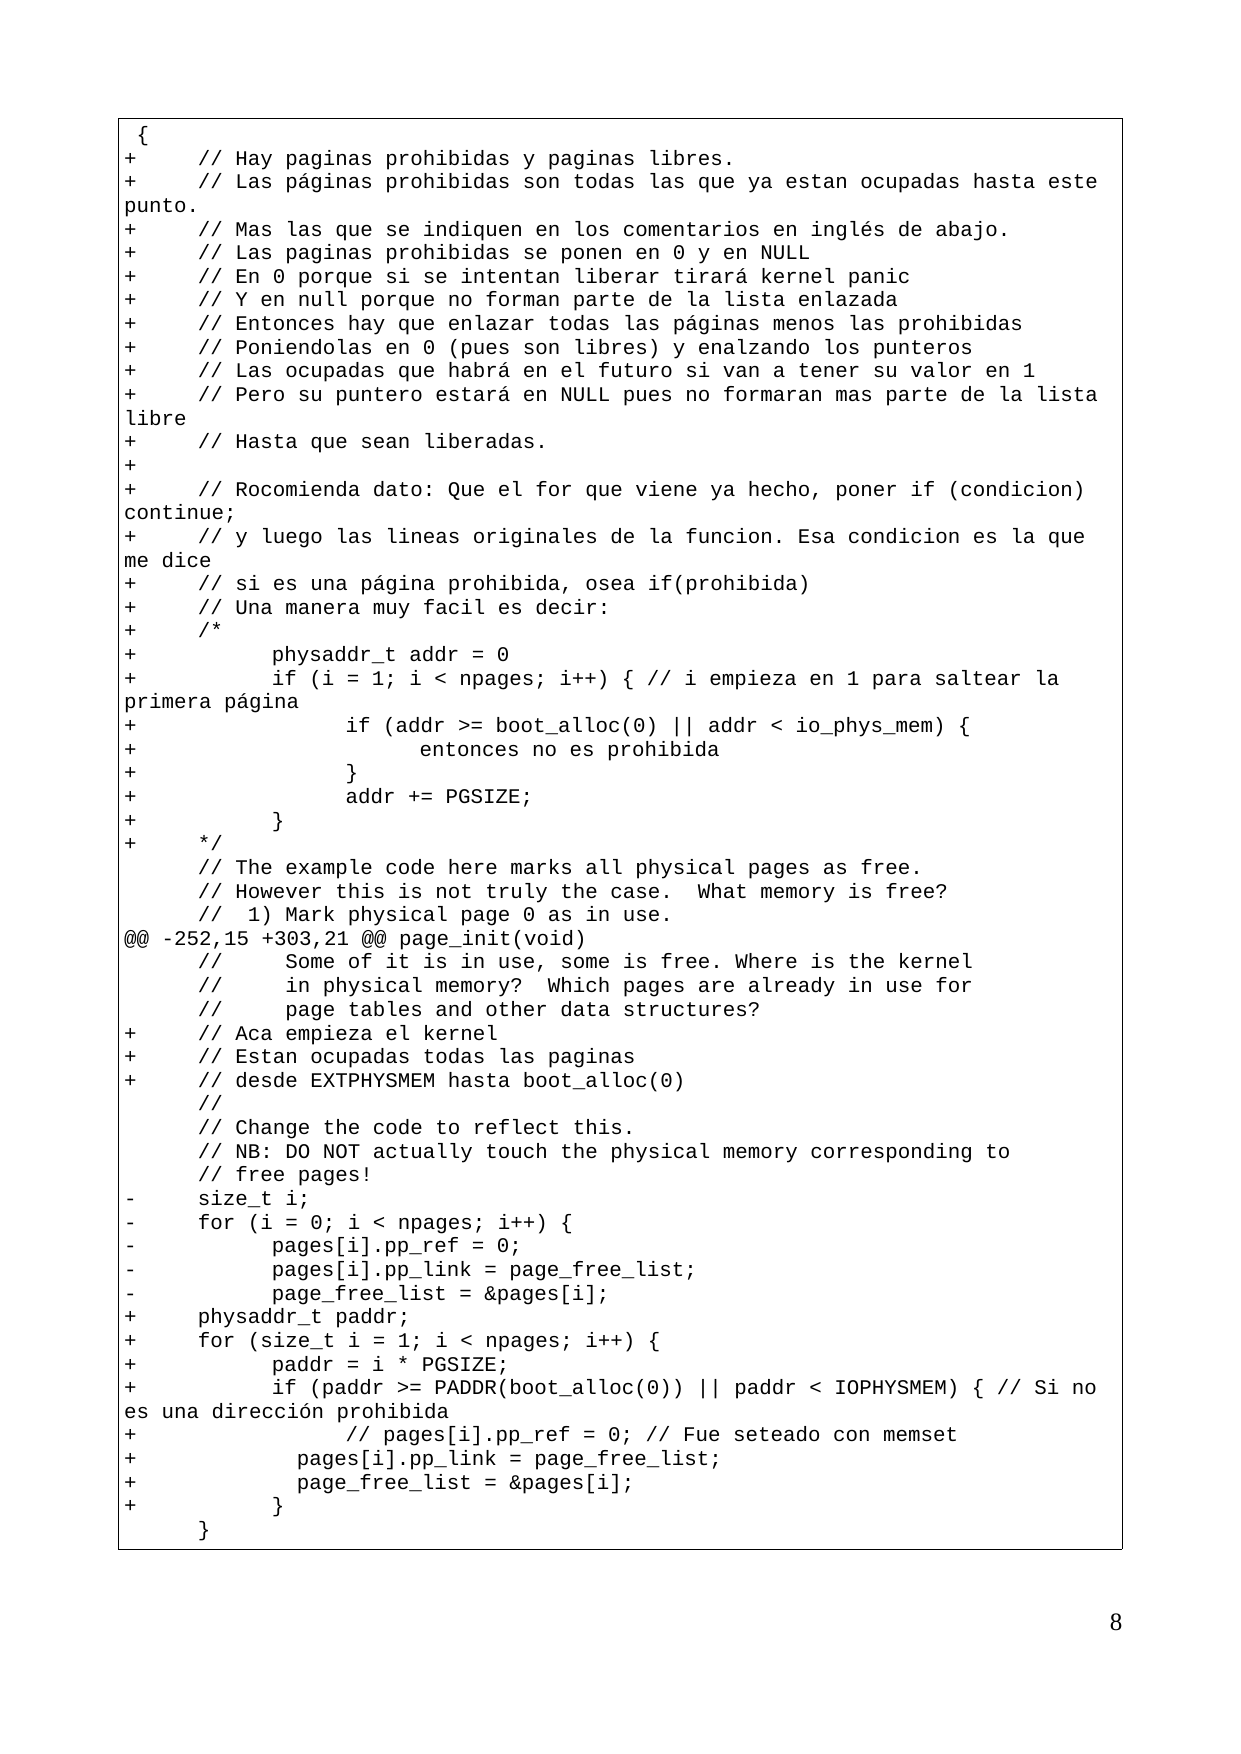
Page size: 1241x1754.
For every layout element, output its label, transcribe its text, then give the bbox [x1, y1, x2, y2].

table_header diff --git a/kern/entry.S b/kern/entry.S index 6c58826..025b11f 100644 --- a/kern/entry.S +++ b/kern/entry.S @@ -57,6 +57,13 @@ entry: # is defined in entrypgdir.c. movl $(RELOC(entry_pgdir)), %eax movl %eax, %cr3 + + # Configuro el registro cr4 + # para large pages + movl %cr4, %eax + orl $(CR4_PSE), %eax + movl %eax, %cr4 + # Turn on paging. movl %cr0, %eax orl $(CR0_PE|CR0_PG|CR0_WP), %eax diff --git a/kern/entrypgdir.c b/kern/entrypgdir.c index 4f324d1..3c8d81c 100644 --- a/kern/entrypgdir.c +++ b/kern/entrypgdir.c @@ -21,14 +21,15 @@ __attribute__((__aligned__(PGSIZE))) pde_t entry_pgdir[NPDENTRIES] = { // Map VA's [0, 4MB) to PA's [0, 4MB) [0] - = ((uintptr_t)entry_pgtable - KERNBASE) + PTE_P, + = (0) + PTE_P + PTE_PS, // Map VA's [KERNBASE, KERNBASE+4MB) to PA's [0, 4MB) [KERNBASE>>PDXSHIFT] - = ((uintptr_t)entry_pgtable - KERNBASE) + PTE_P + PTE_W + = (0) + PTE_P + PTE_W + PTE_PS }; // Entry 0 of the page table maps to physical page 0, entry 1 to // physical page 1, etc. +#if 0 __attribute__((__aligned__(PGSIZE))) pte_t entry_pgtable[NPTENTRIES] = { 0x000000 | PTE_P | PTE_W, @@ -1056,4 +1057,4 @@ pte_t entry_pgtable[NPTENTRIES] = { 0x3fe000 | PTE_P | PTE_W, 0x3ff000 | PTE_P | PTE_W, }; - +#endif diff --git a/kern/pmap.c b/kern/pmap.c index 88608e7..b215169 100644 --- a/kern/pmap.c +++ b/kern/pmap.c @@ -106,7 +106,20 @@ boot_alloc(uint32_t n) // // LAB 2: Your code here. - return NULL; + // Están mapeados menos de 4 MB + // por lo que no podemos pedir + // más memoria que eso + if ((uintptr_t)ROUNDUP(nextfree + n, PGSIZE) > (KERNBASE + (4 << 20))) { + panic("boot_alloc: out of memory"); + } + + result = nextfree; + + if (n > 0) { + nextfree = ROUNDUP(nextfree + n, PGSIZE); + } + + return result; } // Set up a two-level page table: @@ -127,9 +140,6 @@ mem_init(void) // Find out how much memory the machine has (npages & npages_basemem). i386_detect_memory(); - // Remove this line when you're ready to test this function. - panic("mem_init: This function is not finished\n"); - ////////////////////////////////////////////////////////////////////// // create initial page directory. kern_pgdir = (pde_t *) boot_alloc(PGSIZE); @@ -154,7 +164,9 @@ mem_init(void) // to initialize all fields of each struct PageInfo to 0. // Your code goes here: - + pages = (struct PageInfo *) boot_alloc(npages * sizeof(struct PageInfo)); + memset(pages, 0, npages * sizeof(struct PageInfo)); + ////////////////////////////////////////////////////////////////////// // Now that we've allocated the initial kernel data structures, we set // up the list of free physical pages. Once we've done so, all further @@ -165,7 +177,12 @@ mem_init(void) check_page_free_list(1); check_page_alloc(); + + // Remove this line when you're ready to test this function. + // panic("mem_init: This function is not finished\n"); + check_page(); + ////////////////////////////////////////////////////////////////////// // Now we set up virtual memory @@ -178,6 +195,13 @@ mem_init(void) // - pages itself -- kernel RW, user NONE // Your code goes here: + // Mapeo en kern_pgdir, UVPT - UPAGES direcciones virtuales a partir de UPAGES + // a direcciones físicas a partir de donde comienza el struct page info pages. + + //page_insert (pde_t *pgdir, struct PageInfo *pp, void *va, int perm) + //boot_map_region(pde_t *pgdir, uintptr_t va, size_t size, physaddr_t pa, int perm) + boot_map_region(kern_pgdir, UPAGES, ROUNDUP(npages * sizeof(struct PageInfo), PGSIZE), PADDR(pages), PTE_U | PTE_P); + ////////////////////////////////////////////////////////////////////// // Use the physical memory that 'bootstack' refers to as the kernel // stack. The kernel stack grows down from virtual address KSTACKTOP. @@ -189,6 +213,7 @@ mem_init(void) // overwrite memory. Known as a "guard page". // Permissions: kernel RW, user NONE // Your code goes here: + boot_map_region(kern_pgdir, KSTACKTOP - KSTKSIZE, KSTKSIZE, PADDR(bootstack), PTE_W | PTE_P); ////////////////////////////////////////////////////////////////////// // Map all of physical memory at KERNBASE. @@ -198,6 +223,7 @@ mem_init(void) // we just set up the mapping anyway. // Permissions: kernel RW, user NONE // Your code goes here: + boot_map_region(kern_pgdir, KERNBASE, 0xffffffff - KERNBASE + 1, 0, PTE_W | PTE_P); // Check that the initial page directory has been set up correctly. check_kern_pgdir(); @@ -239,6 +265,31 @@ mem_init(void) void page_init(void) { + // Hay paginas prohibidas y paginas libres. + // Las páginas prohibidas son todas las que ya estan ocupadas hasta este punto. + // Mas las que se indiquen en los comentarios en inglés de abajo. + // Las paginas prohibidas se ponen en 0 y en NULL + // En 0 porque si se intentan liberar tirará kernel panic + // Y en null porque no forman parte de la lista enlazada + // Entonces hay que enlazar todas las páginas menos las prohibidas + // Poniendolas en 0 (pues son libres) y enalzando los punteros + // Las ocupadas que habrá en el futuro si van a tener su valor en 1 + // Pero su puntero estará en NULL pues no formaran mas parte de la lista libre + // Hasta que sean liberadas. + + // Rocomienda dato: Que el for que viene ya hecho, poner if (condicion) continue; + // y luego las lineas originales de la funcion. Esa condicion es la que me dice + // si es una página prohibida, osea if(prohibida) + // Una manera muy facil es decir: + /* + physaddr_t addr = 0 + if (i = 1; i < npages; i++) { // i empieza en 1 para saltear la primera página + if (addr >= boot_alloc(0) || addr < io_phys_mem) { + entonces no es prohibida + } + addr += PGSIZE; + } + */ // The example code here marks all physical pages as free. // However this is not truly the case. What memory is free? // 1) Mark physical page 0 as in use. @@ -252,15 +303,21 @@ page_init(void) // Some of it is in use, some is free. Where is the kernel // in physical memory? Which pages are already in use for // page tables and other data structures? + // Aca empieza el kernel + // Estan ocupadas todas las paginas + // desde EXTPHYSMEM hasta boot_alloc(0) // // Change the code to reflect this. // NB: DO NOT actually touch the physical memory corresponding to // free pages! - size_t i; - for (i = 0; i < npages; i++) { - pages[i].pp_ref = 0; - pages[i].pp_link = page_free_list; - page_free_list = &pages[i]; + physaddr_t paddr; + for (size_t i = 1; i < npages; i++) { + paddr = i * PGSIZE; + if (paddr >= PADDR(boot_alloc(0)) || paddr < IOPHYSMEM) { // Si no es una dirección prohibida + // pages[i].pp_ref = 0; // Fue seteado con memset + pages[i].pp_link = page_free_list; + page_free_list = &pages[i]; + } } } @@ -280,7 +337,21 @@ struct PageInfo * page_alloc(int alloc_flags) { // Fill this function in - return 0; + if (page_free_list) { + struct PageInfo * page = page_free_list; + page_free_list = page->pp_link; + page->pp_link = NULL; + + if (alloc_flags & ALLOC_ZERO) { + // Seteamos a cero la pagina fisica + // no el struct PageInfo + memset(page2kva(page), 0, PGSIZE); + } + + return page; + } + + return NULL; // No free pages } // @@ -293,6 +364,16 @@ page_free(struct PageInfo *pp) // Fill this function in // Hint: You may want to panic if pp->pp_ref is nonzero or // pp->pp_link is not NULL. + if (pp->pp_link) { + panic("page_free: try to free page with pp_link set\n"); + } + + if (pp->pp_ref) { + panic("page_free: try to free page with pp_ref's\n"); + } + + pp->pp_link = page_free_list; + page_free_list = pp; } // @@ -328,11 +409,65 @@ page_decref(struct PageInfo *pp) // Hint 3: look at inc/mmu.h for useful macros that mainipulate page // table and page directory entries. // + +/* + Recibe siempre como parámetro un pde_t * que es un puntero a una tira de 1024 words de 4 bytes. + pde_t * es accesible con corchetes []. + Es una estructura que sirve de Page Directory. Cada entrada tiene 32 bits. Los 20 bits mas altos + son una dirección física donde se ubica la Page Table en particular. Los 12 bits resntes son + bits de presencia. + + De la casilla saco la dirección física, la conveierto en virtual y con eso referencio la Page Table + que quiero. + + Esta funcion es una funcion de soporte que permite llegar a la página que interesa. + Hay que chequear si el bit de presencia esta a cero (en ese caso la entrada dell page + directory no tendra nada). Si esta en cero y flag de create, hay que alocar un page table y asignarselo + en esa posición con la dirección física de la page table alocada y ponerle los bits que + corresponda. + Si aloca una pagina, hay que hacer pp_ref++ a cada + + Retorna un puntero (direccion virtual) a la page table +*/ pte_t * pgdir_walk(pde_t *pgdir, const void *va, int create) { - // Fill this function in - return NULL; + // Obtengo la entrada en la PD sumando a pgdir el indice de la VA + pde_t * pde = pgdir + PDX(va); + + if ((*pde & PTE_P)) { + // Obtengo la direccion virtual del PT base register + pte_t * ptbr = KADDR(PTE_ADDR(*pde)); + + // Si ya existe retornamos el PTE correspondiente + return ptbr + PTX(va); + } else if (create) { + // Si la page table buscada no está presente y el flag de create esta activado + struct PageInfo * new_pt_page = page_alloc(ALLOC_ZERO); + + if (!new_pt_page) { + return NULL; // Fallo el page alloc porque no había mas memoria + } + + // Obtengo la direccion física de la entrada a la page table alocada + physaddr_t pt_phyaddr = page2pa(new_pt_page); + + // Escribimos la direccion fisica y los flags correspondientes + *pde = (pt_phyaddr | PTE_P | PTE_W | PTE_U); + + // Marco como referenciado la page info asociada a la pagina fisica alocada para la page table + new_pt_page->pp_ref++; + + // Obtengo la direccion virtual del PT base register + pte_t * ptbr = KADDR(PTE_ADDR(*pde)); + + // Devolvemos el puntero a PTE + return ptbr + PTX(va); + } else { + // No está presente la page table + // buscada y el flag de create está desactivado + return NULL; + } } // @@ -345,11 +480,48 @@ pgdir_walk(pde_t *pgdir, const void *va, int create) // above UTOP. As such, it should *not* change the pp_ref field on the // mapped pages. // + +// boot_map_region(kern_pgdir, UPAGES, npages, PADDR(pages), PTE_U | PTE_P); + // Hint: the TA solution uses pgdir_walk static void boot_map_region(pde_t *pgdir, uintptr_t va, size_t size, physaddr_t pa, int perm) { - // Fill this function in + #ifndef TP1_PSE + assert(va % PGSIZE == 0); + assert(pa % PGSIZE == 0); + assert(size % PGSIZE == 0); + assert(perm < (1 << PTXSHIFT)); + + for (size_t i = 0; i < size/PGSIZE; i++, va+=PGSIZE, pa+=PGSIZE) { + pte_t * pte = pgdir_walk(pgdir, (const void *) va, 1); + *pte |= pa | perm | PTE_P; + } + + #else + if (va % PTSIZE == 0 && size % PTSIZE == 0 && pa % PTSIZE == 0) { + // Es una Large Page + for (size_t i = 0; i < size/PTSIZE; i++, va += PTSIZE, pa += PTSIZE) { + // Obtengo la PDE + pde_t * pde = pgdir + PDX(va); + // Escribo la dirección física de la página larga en la PDE, + // seteando los flags perm, PTE_PS (large page) y PTE_P (present) + *pde = pa | perm | PTE_PS | PTE_P; + } + } else { + // Es una Short Page + assert(va % PGSIZE == 0); + assert(pa % PGSIZE == 0); + assert(size % PGSIZE == 0); + assert(perm < (1 << PTXSHIFT)); + + for (size_t i = 0; i < size/PGSIZE; i++, va+=PGSIZE, pa+=PGSIZE) { + pte_t * pte = pgdir_walk(pgdir, (const void *) va, 1); + *pte |= pa | perm | PTE_P; + } + } + + #endif } // @@ -380,7 +552,35 @@ boot_map_region(pde_t *pgdir, uintptr_t va, size_t size, physaddr_t pa, int perm int page_insert(pde_t *pgdir, struct PageInfo *pp, void *va, int perm) { - // Fill this function in + pte_t * pte = pgdir_walk(pgdir, va, 1); + + if (pte == NULL) { + // pgdir_walk pudo fallar por falta de memoria + return -E_NO_MEM; + } + + // Actualizamos el estado de PageInfo + // Antes de page_remove ya que esta funcion + // puede llegar a liberar la pagina si es la ultima + // referencia. Esto evita el caso borde + pp->pp_ref++; + + if (*pte & PTE_P) { + // Si ya estaba ocupada la removemos + page_remove(pgdir, va); + } + + // Obtenemos la direccion fisica del struct PageInfo + physaddr_t padrr = page2pa(pp); + + // No hace falta el shift porque los 12 bits de phadrr son 0 + // pues las paginas estan alineadas a multiplos de 4096 + // seteamos la direccion fisica y los permisos + *pte = padrr | perm | PTE_P; + + // pp_link ya fue puesto a null en la llamada + // correspondiente a page_alloc + return 0; } @@ -395,11 +595,32 @@ page_insert(pde_t *pgdir, struct PageInfo *pp, void *va, int perm) // // Hint: the TA solution uses pgdir_walk and pa2page. // + +/* + Dada una dirección virtual nos da un PageInfo + pgdir_walk(VA) = direccion virtual de la entrada a la página + pte_t * p = pgdir_walk(va) + phys f = PTE_ADR(*p) // me da la dirección fisica + pa2page(f) -> Me retorna la página de la dirección física y retornamos esto +*/ + struct PageInfo * page_lookup(pde_t *pgdir, void *va, pte_t **pte_store) { - // Fill this function in - return NULL; + pte_t * pte = pgdir_walk(pgdir, va, 0); + + if (pte == NULL || !(*pte & PTE_P)) { + // No hay pagina mapeada para va + return NULL; + } + + if (pte_store) { + // Guardamos en pte_store la direccion de PTE + *pte_store = pte; + } + + physaddr_t page_paddr = PTE_ADDR(*pte); + return pa2page(page_paddr); } // @@ -417,10 +638,29 @@ page_lookup(pde_t *pgdir, void *va, pte_t **pte_store) // Hint: The TA solution is implemented using page_lookup, // tlb_invalidate, and page_decref. // + +/* + Recibe un VA y hace dos cosas: + - decref(pagina) (es una función que ya esta implementada) + decrementa el pageref y si queda en cero llama a free de la pagina automaticamente. + - limpiar PTE (Pone la page table entry a cero) +*/ void page_remove(pde_t *pgdir, void *va) { - // Fill this function in + pte_t * pte; + + // Conseguimos el struct PageInfo asociado y guardamos su PTE + struct PageInfo * page_to_remove = page_lookup(pgdir, va, &pte); + + // Decrementamos pp_ref y liberamos si es necesario + page_decref(page_to_remove); + + // Escribimos PTE en 0 + *pte = 0; + + // Realizamos la invalidacion de la entrada de la TLB + tlb_invalidate(pgdir, va); } // @@ -671,7 +911,6 @@ check_page(void) void *va; int i; extern pde_t entry_pgdir[]; - // should be able to allocate three pages pp0 = pp1 = pp2 = 0;10 assert((pp0 = page_alloc(0))); [119, 119, 1122, 1548]
